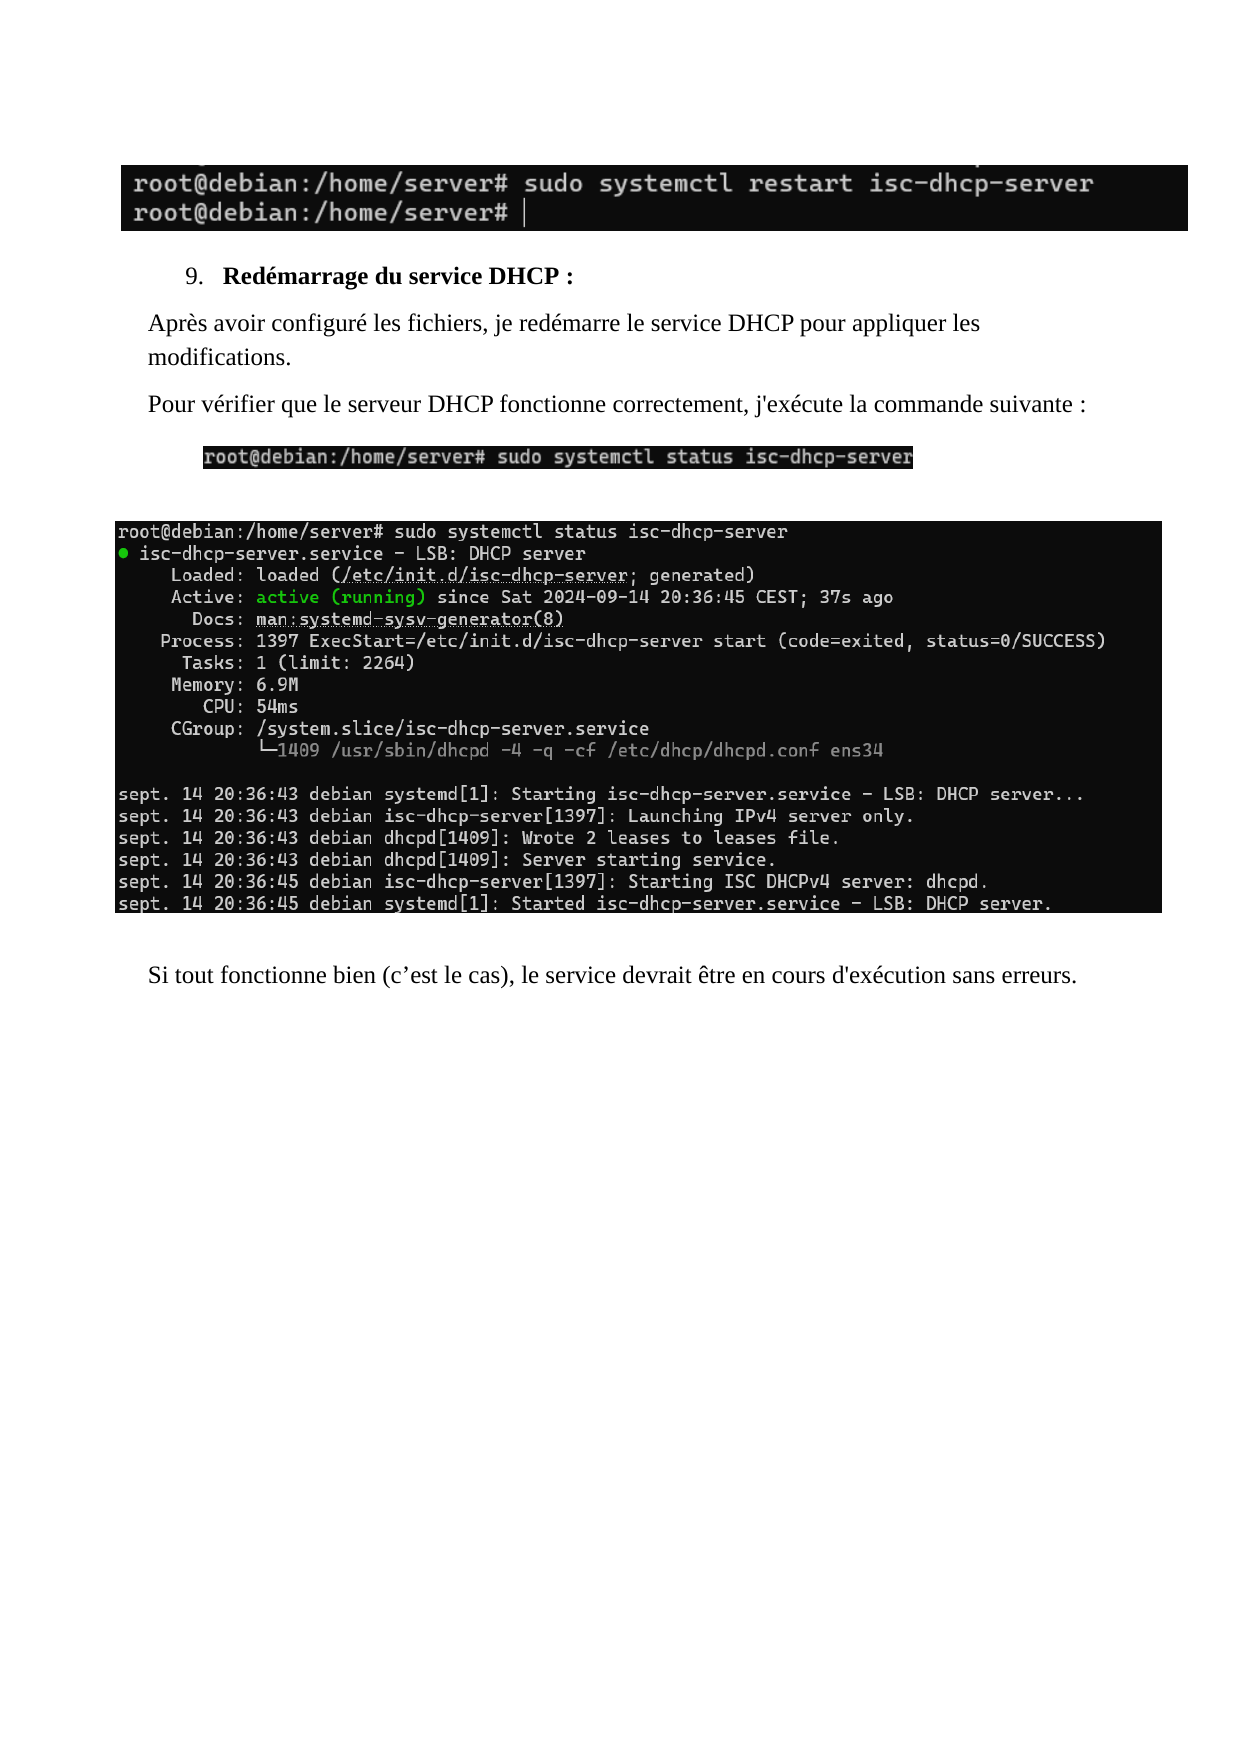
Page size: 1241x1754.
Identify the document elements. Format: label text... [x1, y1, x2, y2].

picture [115, 521, 1162, 913]
text Après avoir configuré les fichiers, je redémarre le service DHCP pour appliquer les modifications. [148, 308, 1122, 370]
picture [121, 165, 1188, 231]
picture [203, 446, 913, 469]
list Redémarrage du service DHCP : [185, 261, 1122, 290]
text Pour vérifier que le serveur DHCP fonctionne correctement, j'exécute la commande suivante : [148, 389, 1122, 418]
text Si tout fonctionne bien (c’est le cas), le service devrait être en cours d'exécution sans erreurs. [148, 960, 1122, 989]
